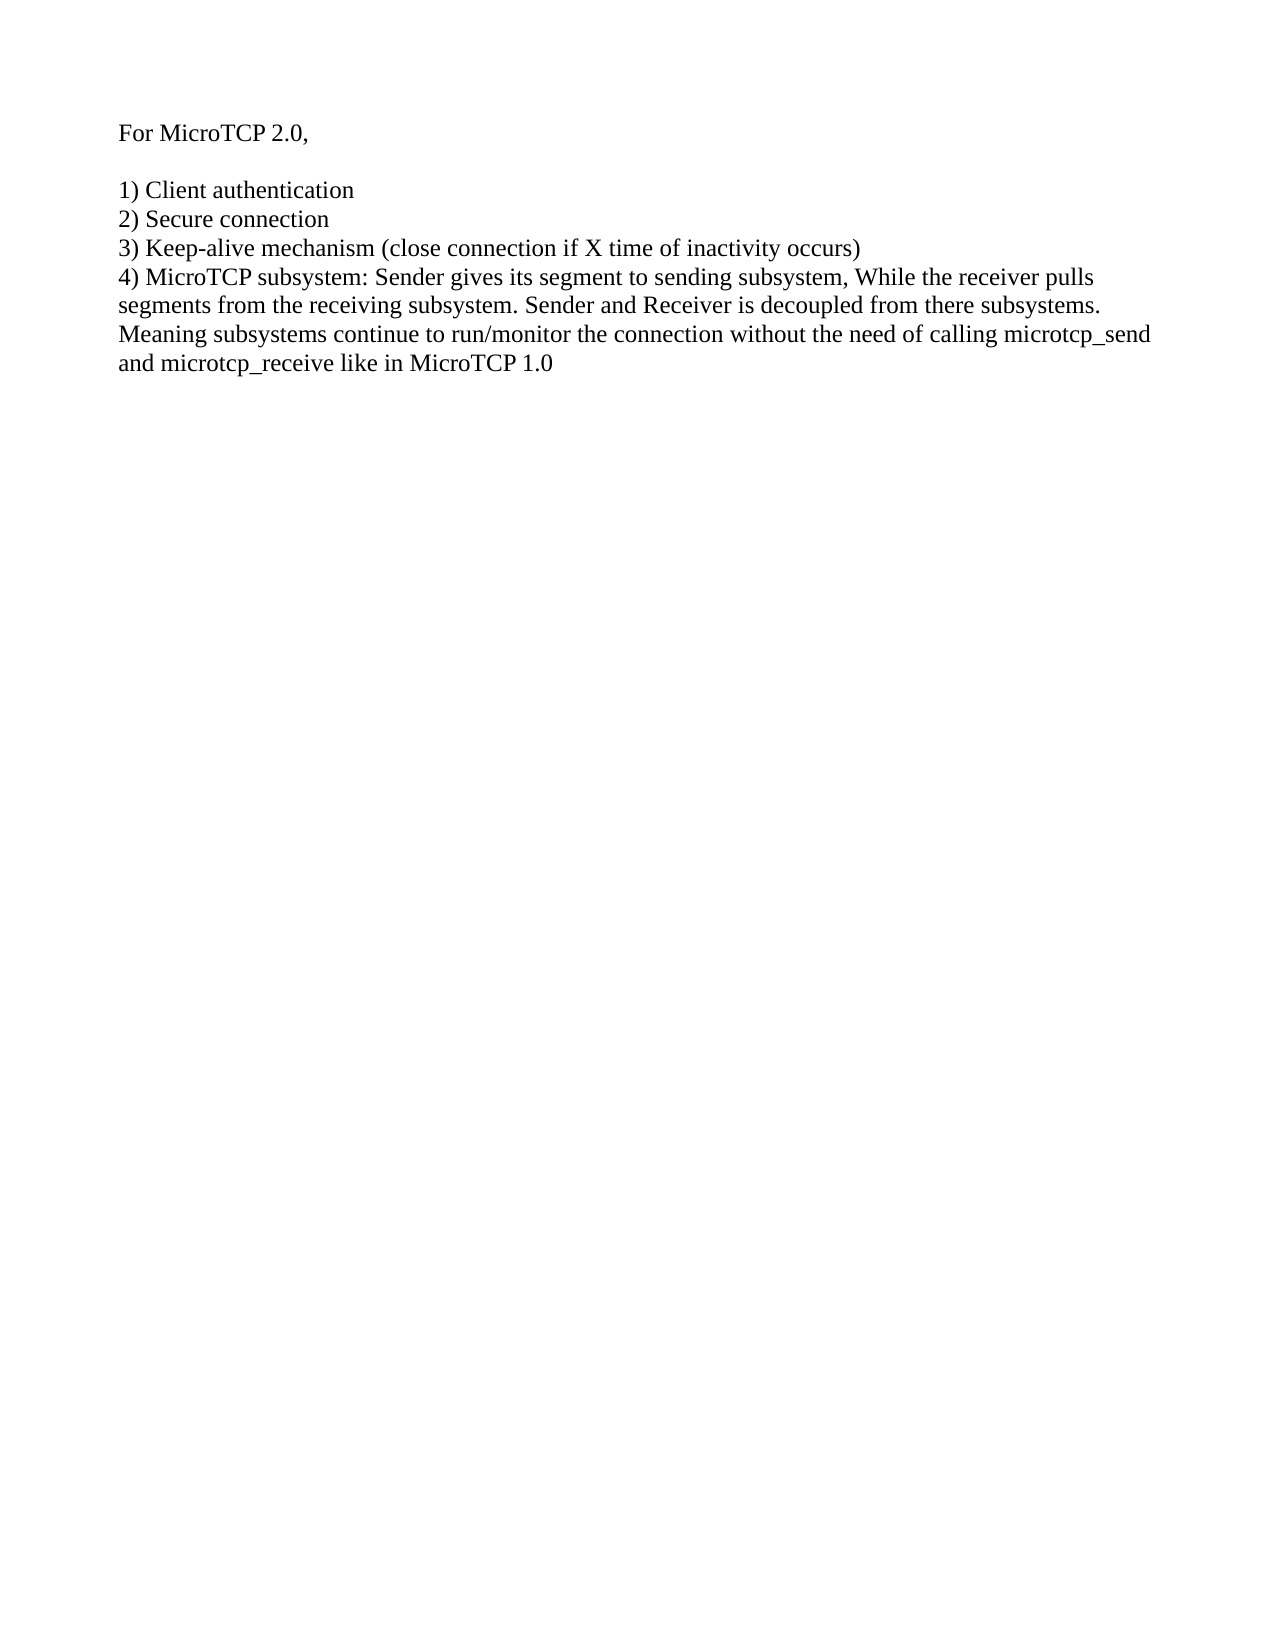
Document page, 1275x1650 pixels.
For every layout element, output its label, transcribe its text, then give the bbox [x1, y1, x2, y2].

text 2) Secure connection [118, 204, 1157, 233]
text 3) Keep-alive mechanism (close connection if X time of inactivity occurs) 4) MicroTCP subsystem: Sender gives its segment to sending subsystem, While the receiver pulls segments from the receiving subsystem. Sender and Receiver is decoupled from there subsystems. Meaning subsystems continue to run/monitor the connection without the need of calling microtcp_send and microtcp_receive like in MicroTCP 1.0 [118, 233, 1157, 377]
text For MicroTCP 2.0, 1) Client authentication [118, 118, 1157, 204]
